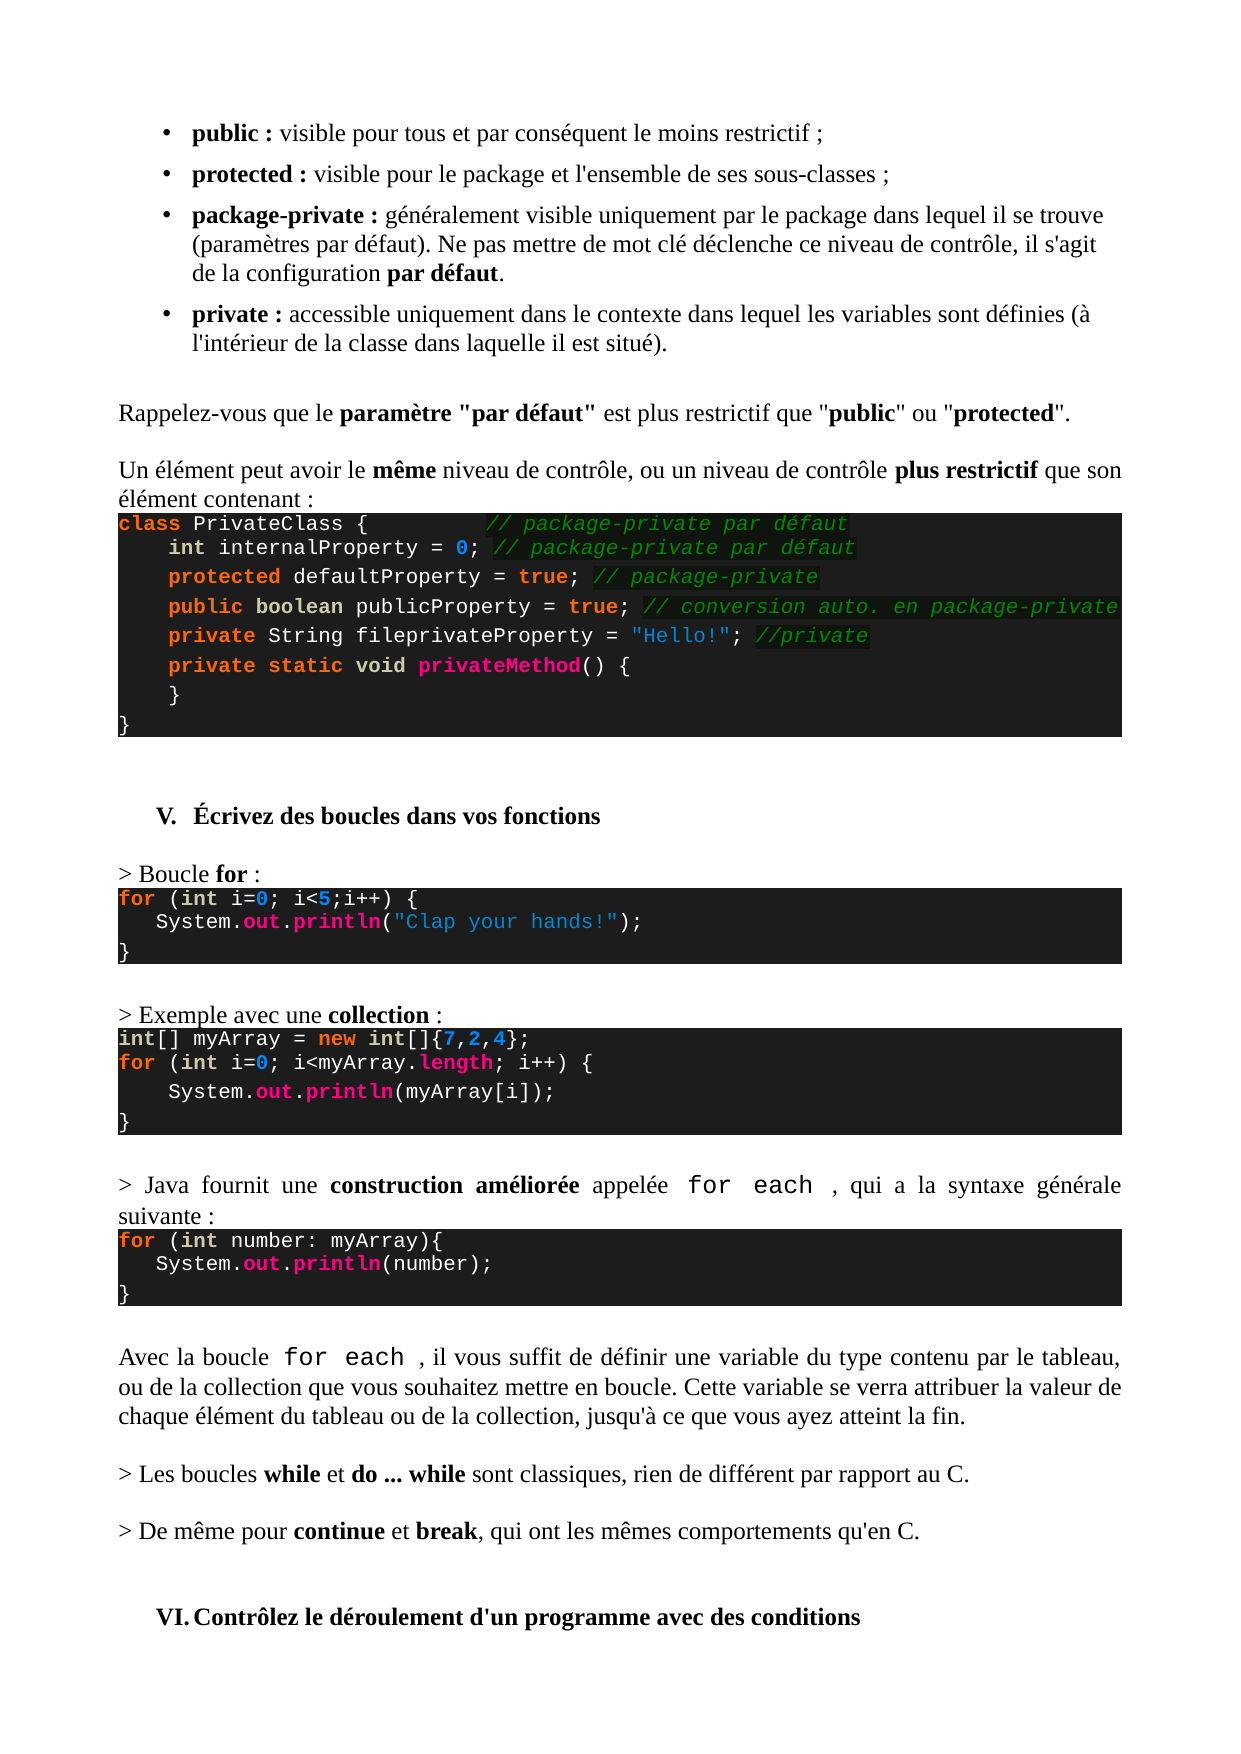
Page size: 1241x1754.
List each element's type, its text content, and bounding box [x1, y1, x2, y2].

list protected : visible pour le package et l'ensemble de ses sous-classes ; [162, 159, 1122, 188]
text } [118, 1283, 1122, 1306]
text } [118, 1111, 1122, 1135]
text private String fileprivateProperty = "Hello!"; //private [118, 625, 1122, 649]
text > De même pour continue et break, qui ont les mêmes comportements qu'en C. [118, 1516, 1122, 1545]
text > Exemple avec une collection : [118, 1000, 1122, 1028]
text > Boucle for : [118, 859, 1122, 888]
text System.out.println(myArray[i]); [118, 1082, 1122, 1105]
text protected defaultProperty = true; // package-private [118, 566, 1122, 590]
text class PrivateClass { // package-private par défaut [118, 513, 1122, 537]
list package-private : généralement visible uniquement par le package dans lequel il se trouve (paramètres par défaut). Ne pas mettre de mot clé déclenche ce niveau de contrôle, il s'agit de la configuration par défaut. [162, 201, 1122, 287]
text Rappelez-vous que le paramètre "par défaut" est plus restrictif que "public" ou "protected". [118, 398, 1122, 427]
text int internalProperty = 0; // package-private par défaut [118, 537, 1122, 560]
text System.out.println("Clap your hands!"); [118, 911, 1122, 935]
text } [118, 941, 1122, 964]
text > Les boucles while et do ... while sont classiques, rien de différent par rapport au C. [118, 1459, 1122, 1487]
text int[] myArray = new int[]{7,2,4}; [118, 1028, 1122, 1052]
text } [118, 714, 1122, 737]
text for (int i=0; i<5;i++) { [118, 888, 1122, 911]
list Écrivez des boucles dans vos fonctions [156, 801, 1122, 830]
list Contrôlez le déroulement d'un programme avec des conditions [156, 1602, 1122, 1631]
text for (int number: myArray){ [118, 1229, 1122, 1253]
text } [118, 684, 1122, 708]
text Un élément peut avoir le même niveau de contrôle, ou un niveau de contrôle plus restrictif que son élément contenant : [118, 456, 1122, 513]
text > Java fournit une construction améliorée appelée for each , qui a la syntaxe générale suivante : [118, 1170, 1122, 1229]
text private static void privateMethod() { [118, 655, 1122, 678]
text public boolean publicProperty = true; // conversion auto. en package-private [118, 596, 1122, 619]
text System.out.println(number); [118, 1253, 1122, 1277]
text Avec la boucle for each , il vous suffit de définir une variable du type contenu par le tableau, ou de la collection que vous souhaitez mettre en boucle. Cette variable se verra attribuer la valeur de chaque élément du tableau ou de la collection, jusqu'à ce que vous ayez atteint la fin. [118, 1342, 1122, 1430]
text for (int i=0; i<myArray.length; i++) { [118, 1052, 1122, 1076]
list private : accessible uniquement dans le contexte dans lequel les variables sont définies (à l'intérieur de la classe dans laquelle il est situé). [162, 299, 1122, 357]
list public : visible pour tous et par conséquent le moins restrictif ; [162, 118, 1122, 147]
